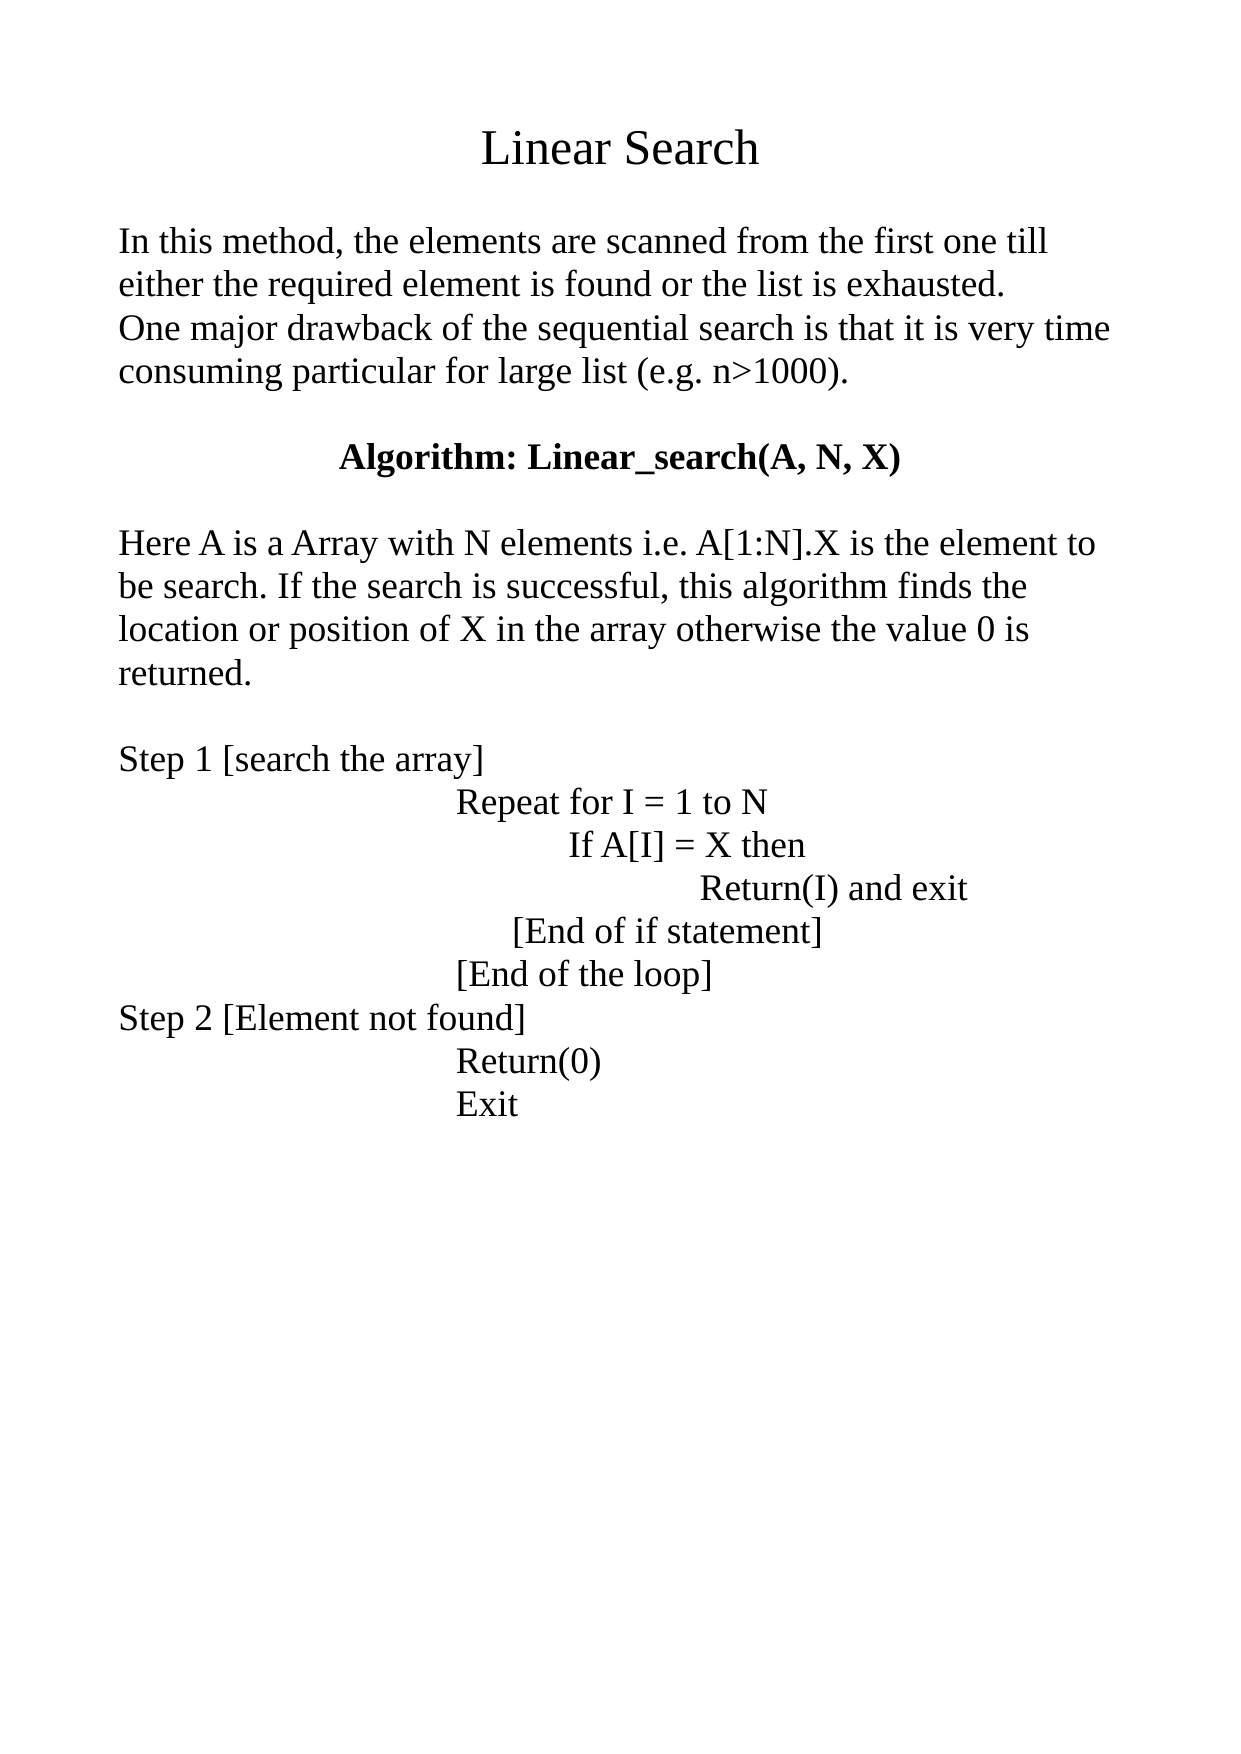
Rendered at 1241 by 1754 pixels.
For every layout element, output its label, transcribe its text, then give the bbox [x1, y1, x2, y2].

text One major drawback of the sequential search is that it is very time consuming particular for large list (e.g. n>1000). [118, 305, 1122, 391]
text Here A is a Array with N elements i.e. A[1:N].X is the element to be search. If the search is successful, this algorithm finds the location or position of X in the array otherwise the value 0 is returned. [118, 521, 1122, 693]
text Repeat for I = 1 to N [118, 779, 1122, 822]
text If A[I] = X then [118, 822, 1122, 866]
text [End of if statement] [118, 909, 1122, 952]
text [End of the loop] [118, 952, 1122, 995]
text Step 1 [search the array] [118, 736, 1122, 779]
text Return(I) and exit [118, 866, 1122, 909]
text Linear Search [118, 118, 1122, 176]
text In this method, the elements are scanned from the first one till either the required element is found or the list is exhausted. [118, 219, 1122, 305]
text Return(0) [118, 1038, 1122, 1081]
text Step 2 [Element not found] [118, 995, 1122, 1038]
text Exit [118, 1081, 1122, 1124]
text Algorithm: Linear_search(A, N, X) [118, 434, 1122, 477]
